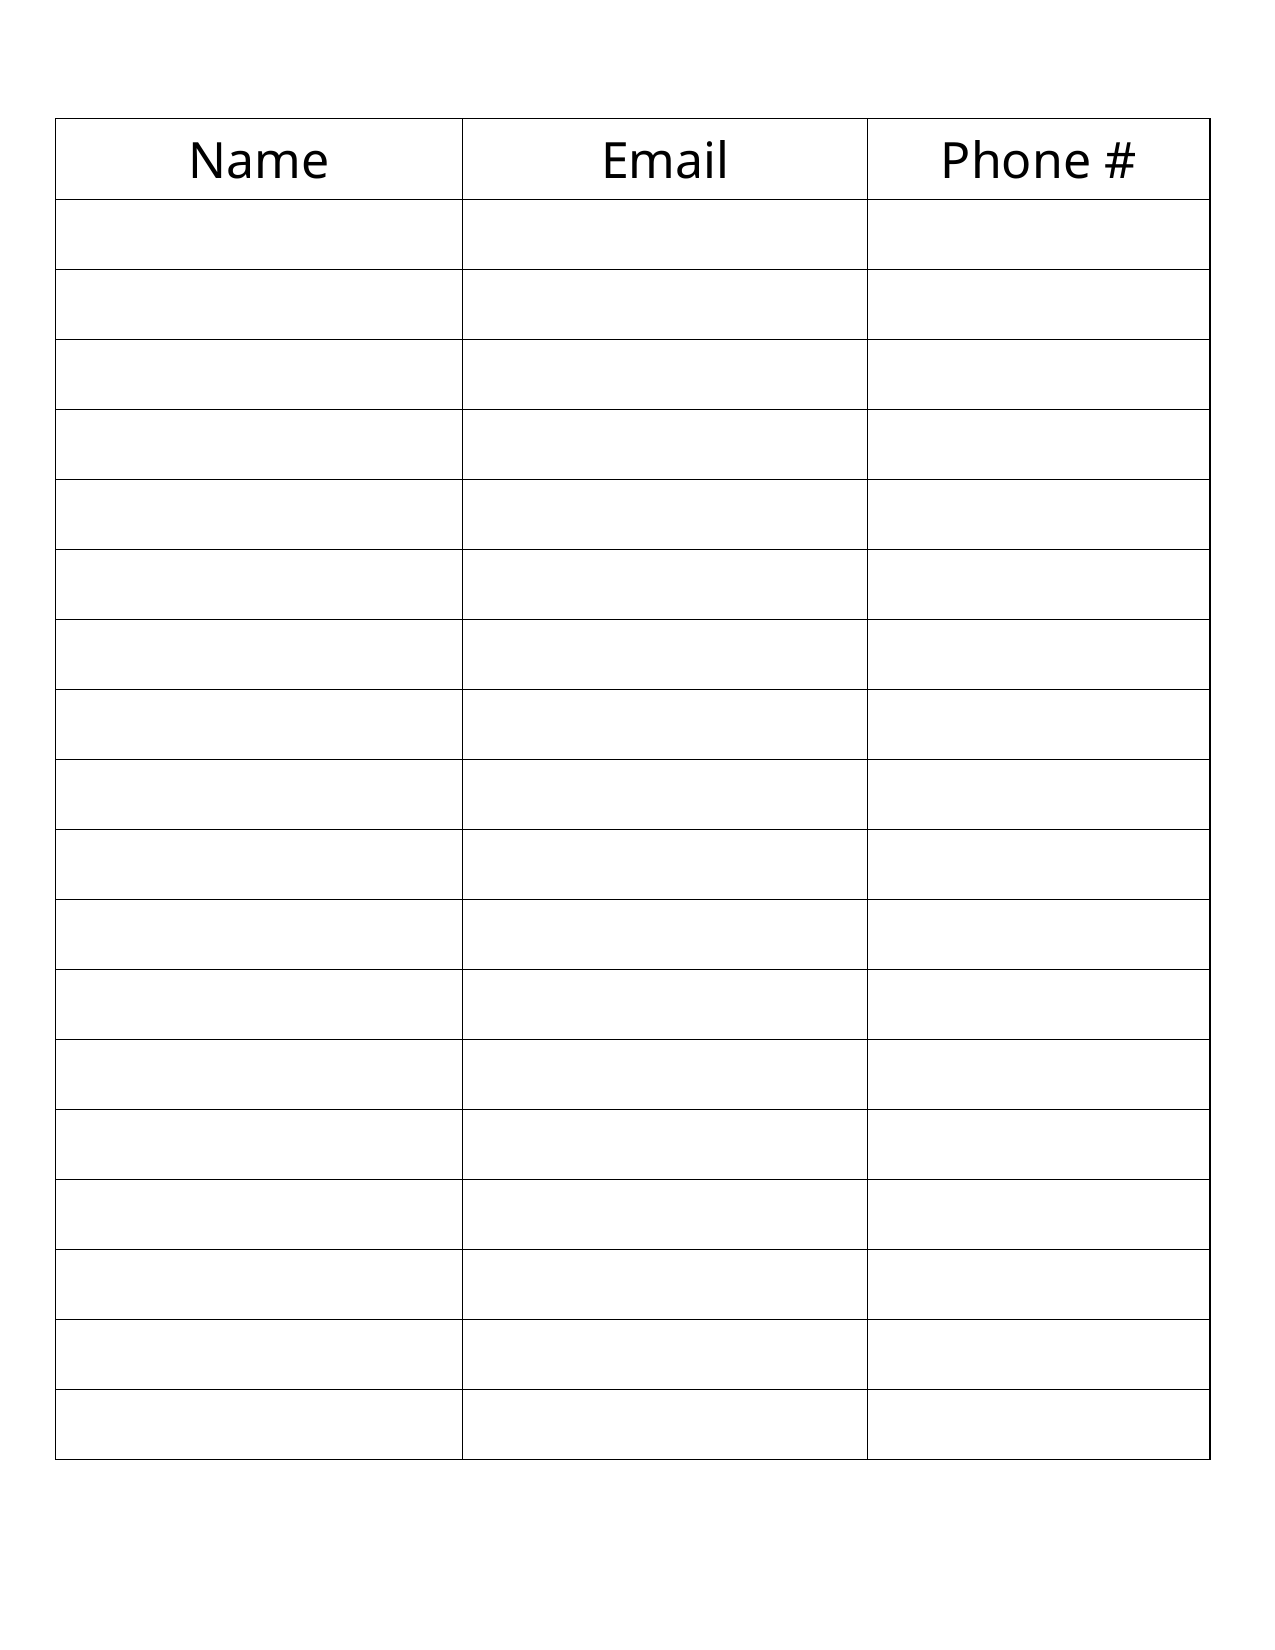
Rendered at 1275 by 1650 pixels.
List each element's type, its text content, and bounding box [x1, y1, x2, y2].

table_cell [463, 1320, 867, 1389]
table_cell [56, 970, 462, 1039]
table_cell [56, 900, 462, 969]
table_cell [56, 1320, 462, 1389]
table_cell [868, 970, 1209, 1039]
table_cell [463, 480, 867, 549]
table_cell [868, 1250, 1209, 1319]
table_cell [463, 1040, 867, 1109]
table_cell [56, 270, 462, 339]
table_cell [868, 1110, 1209, 1179]
table_cell [463, 1390, 867, 1459]
table_cell [463, 1110, 867, 1179]
table_cell [868, 270, 1209, 339]
table_cell [56, 620, 462, 689]
table_cell [868, 340, 1209, 409]
table_cell [868, 620, 1209, 689]
table_cell [463, 900, 867, 969]
table_header Email [463, 119, 867, 199]
table_header Name [56, 119, 462, 199]
table_cell [868, 830, 1209, 899]
table_cell [56, 1110, 462, 1179]
table_cell [56, 340, 462, 409]
table_cell [56, 410, 462, 479]
table_cell [463, 620, 867, 689]
table_cell [56, 550, 462, 619]
table_cell [463, 340, 867, 409]
table_cell [56, 1040, 462, 1109]
table_cell [463, 830, 867, 899]
table_cell [56, 830, 462, 899]
table_cell [868, 760, 1209, 829]
table_cell [56, 690, 462, 759]
table_cell [463, 1250, 867, 1319]
table_cell [868, 200, 1209, 269]
table_cell [56, 1180, 462, 1249]
table_cell [868, 1390, 1209, 1459]
table_cell [868, 410, 1209, 479]
table_cell [463, 1180, 867, 1249]
table_cell [56, 200, 462, 269]
table_cell [868, 1040, 1209, 1109]
table_cell [463, 760, 867, 829]
table_header Phone # [868, 119, 1209, 199]
table_cell [463, 410, 867, 479]
table_cell [868, 1320, 1209, 1389]
table_cell [868, 1180, 1209, 1249]
table_cell [56, 480, 462, 549]
table_cell [463, 970, 867, 1039]
table_cell [868, 900, 1209, 969]
table_cell [56, 1390, 462, 1459]
table_cell [868, 690, 1209, 759]
table_cell [463, 200, 867, 269]
table_cell [463, 550, 867, 619]
table_cell [463, 690, 867, 759]
table_cell [463, 270, 867, 339]
table_cell [56, 760, 462, 829]
table_cell [56, 1250, 462, 1319]
table_cell [868, 550, 1209, 619]
table_cell [868, 480, 1209, 549]
